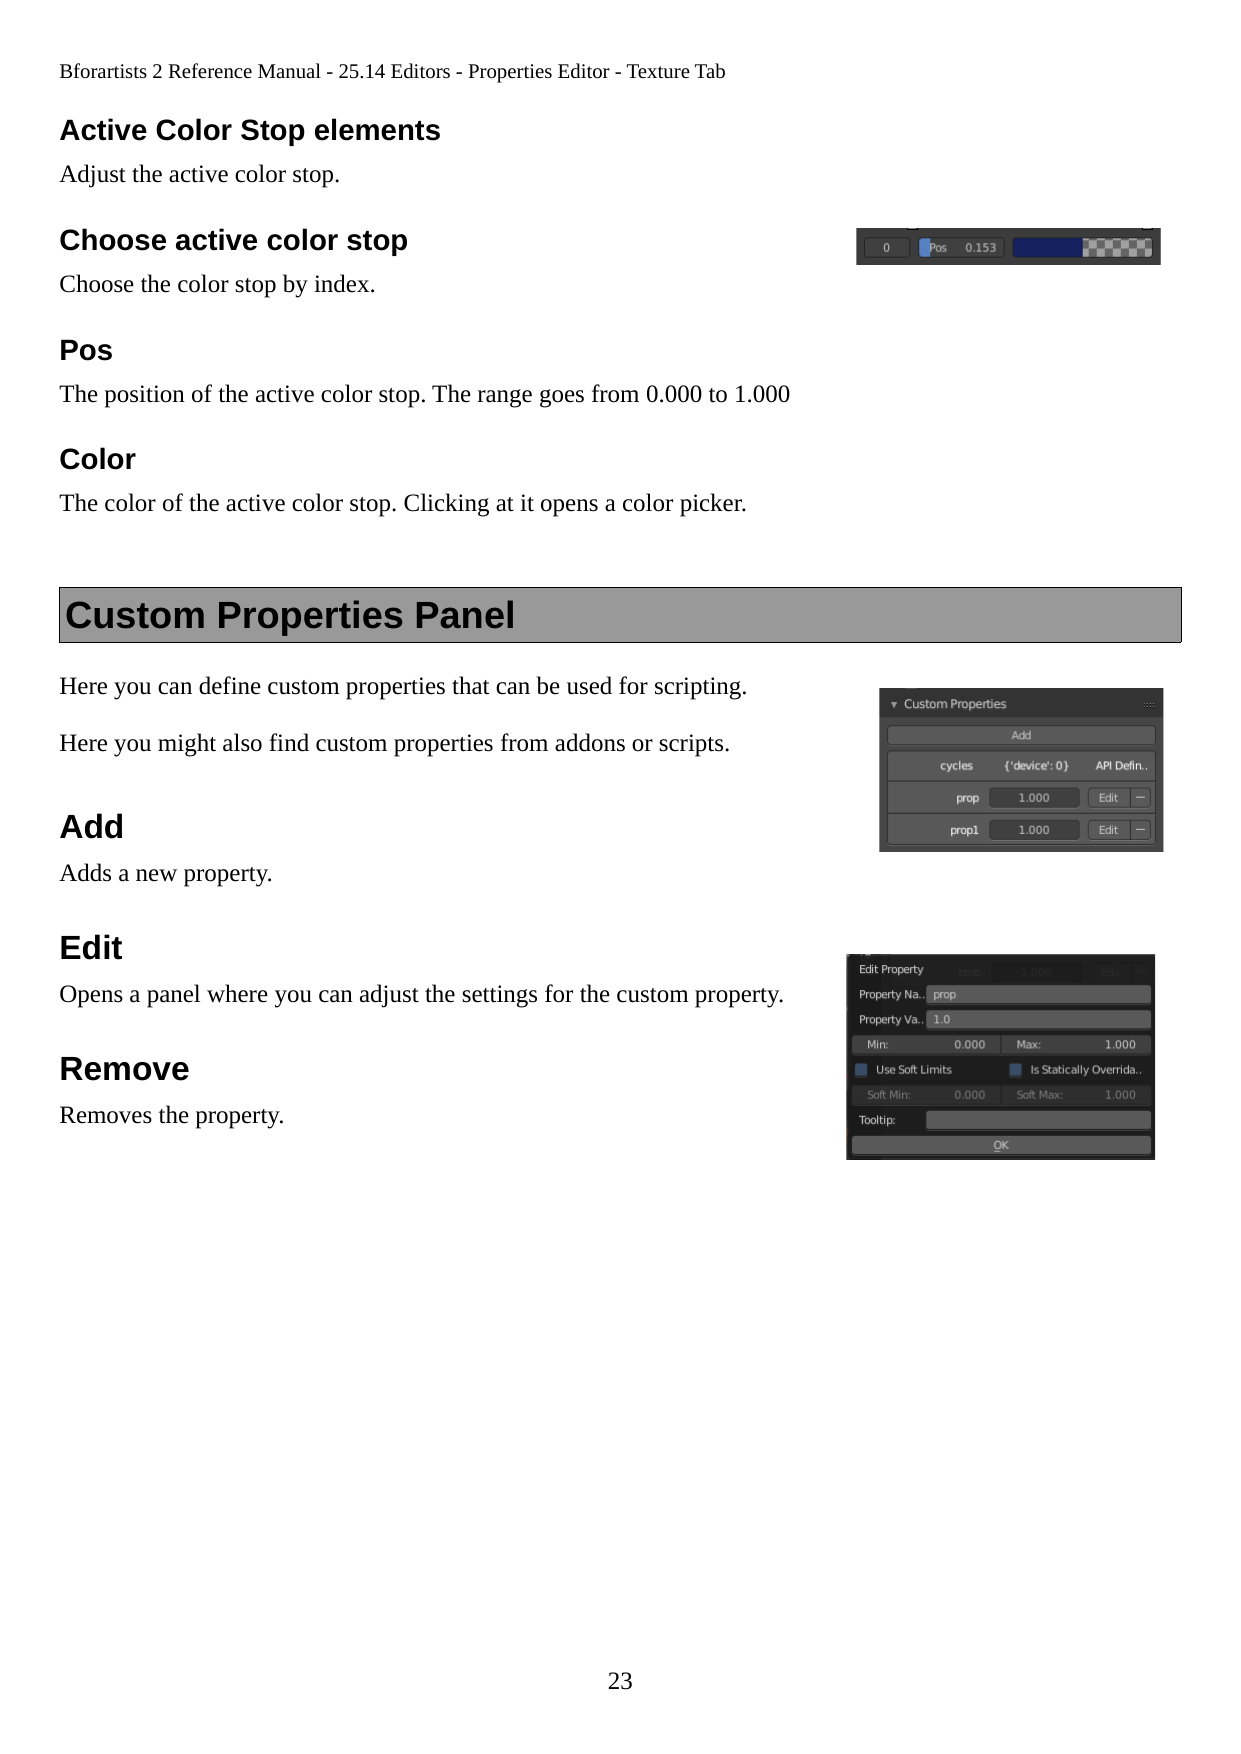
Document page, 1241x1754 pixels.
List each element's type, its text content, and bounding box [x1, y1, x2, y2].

text Adjust the active color stop. [59, 159, 1181, 188]
text Opens a panel where you can adjust the settings for the custom property. [59, 979, 846, 1007]
subtitle Remove [59, 1049, 846, 1087]
text The color of the active color stop. Clicking at it opens a color picker. [59, 488, 1181, 517]
picture [856, 228, 1161, 265]
text Removes the property. [59, 1100, 846, 1128]
subtitle Pos [59, 332, 1181, 366]
subtitle Choose active color stop [59, 222, 1181, 256]
text Choose the color stop by index. [59, 269, 1181, 297]
subtitle [1156, 1049, 1181, 1087]
text Here you can define custom properties that can be used for scripting. [59, 671, 1181, 699]
subtitle [1164, 807, 1181, 845]
table_header Custom Properties Panel [60, 588, 1181, 642]
text [1156, 1100, 1181, 1128]
text Adds a new property. [59, 858, 1181, 886]
text The position of the active color stop. The range goes from 0.000 to 1.000 [59, 379, 1181, 407]
picture [846, 954, 1156, 1160]
subtitle Edit [59, 928, 1181, 966]
subtitle Color [59, 442, 1181, 476]
subtitle Add [59, 807, 879, 845]
picture [879, 688, 1164, 852]
text Here you might also find custom properties from addons or scripts. [59, 728, 879, 757]
subtitle Active Color Stop elements [59, 113, 1181, 146]
